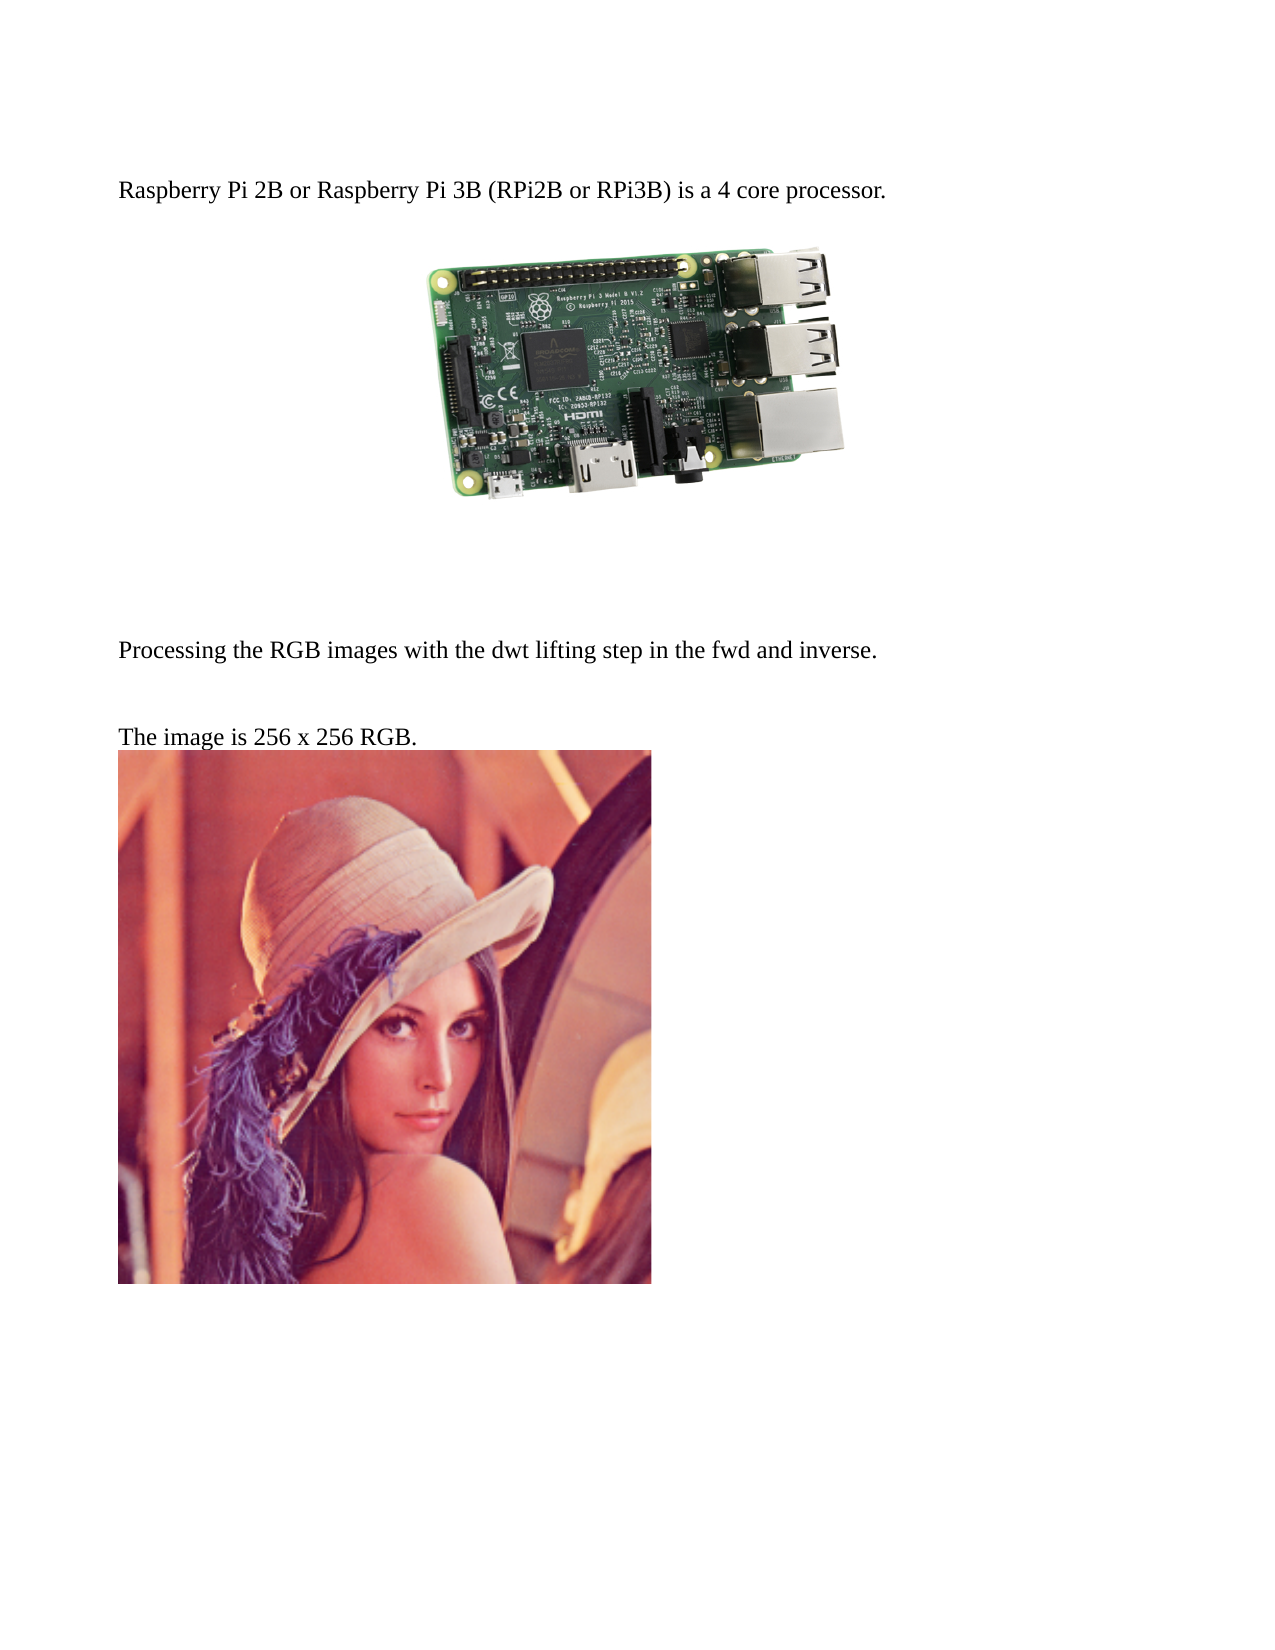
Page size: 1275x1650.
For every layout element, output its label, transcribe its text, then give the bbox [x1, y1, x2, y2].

text Processing the RGB images with the dwt lifting step in the fwd and inverse. [118, 636, 1157, 664]
picture [118, 750, 652, 1284]
picture [412, 233, 863, 509]
text The image is 256 x 256 RGB. [118, 722, 1157, 751]
text Raspberry Pi 2B or Raspberry Pi 3B (RPi2B or RPi3B) is a 4 core processor. [118, 176, 1157, 204]
